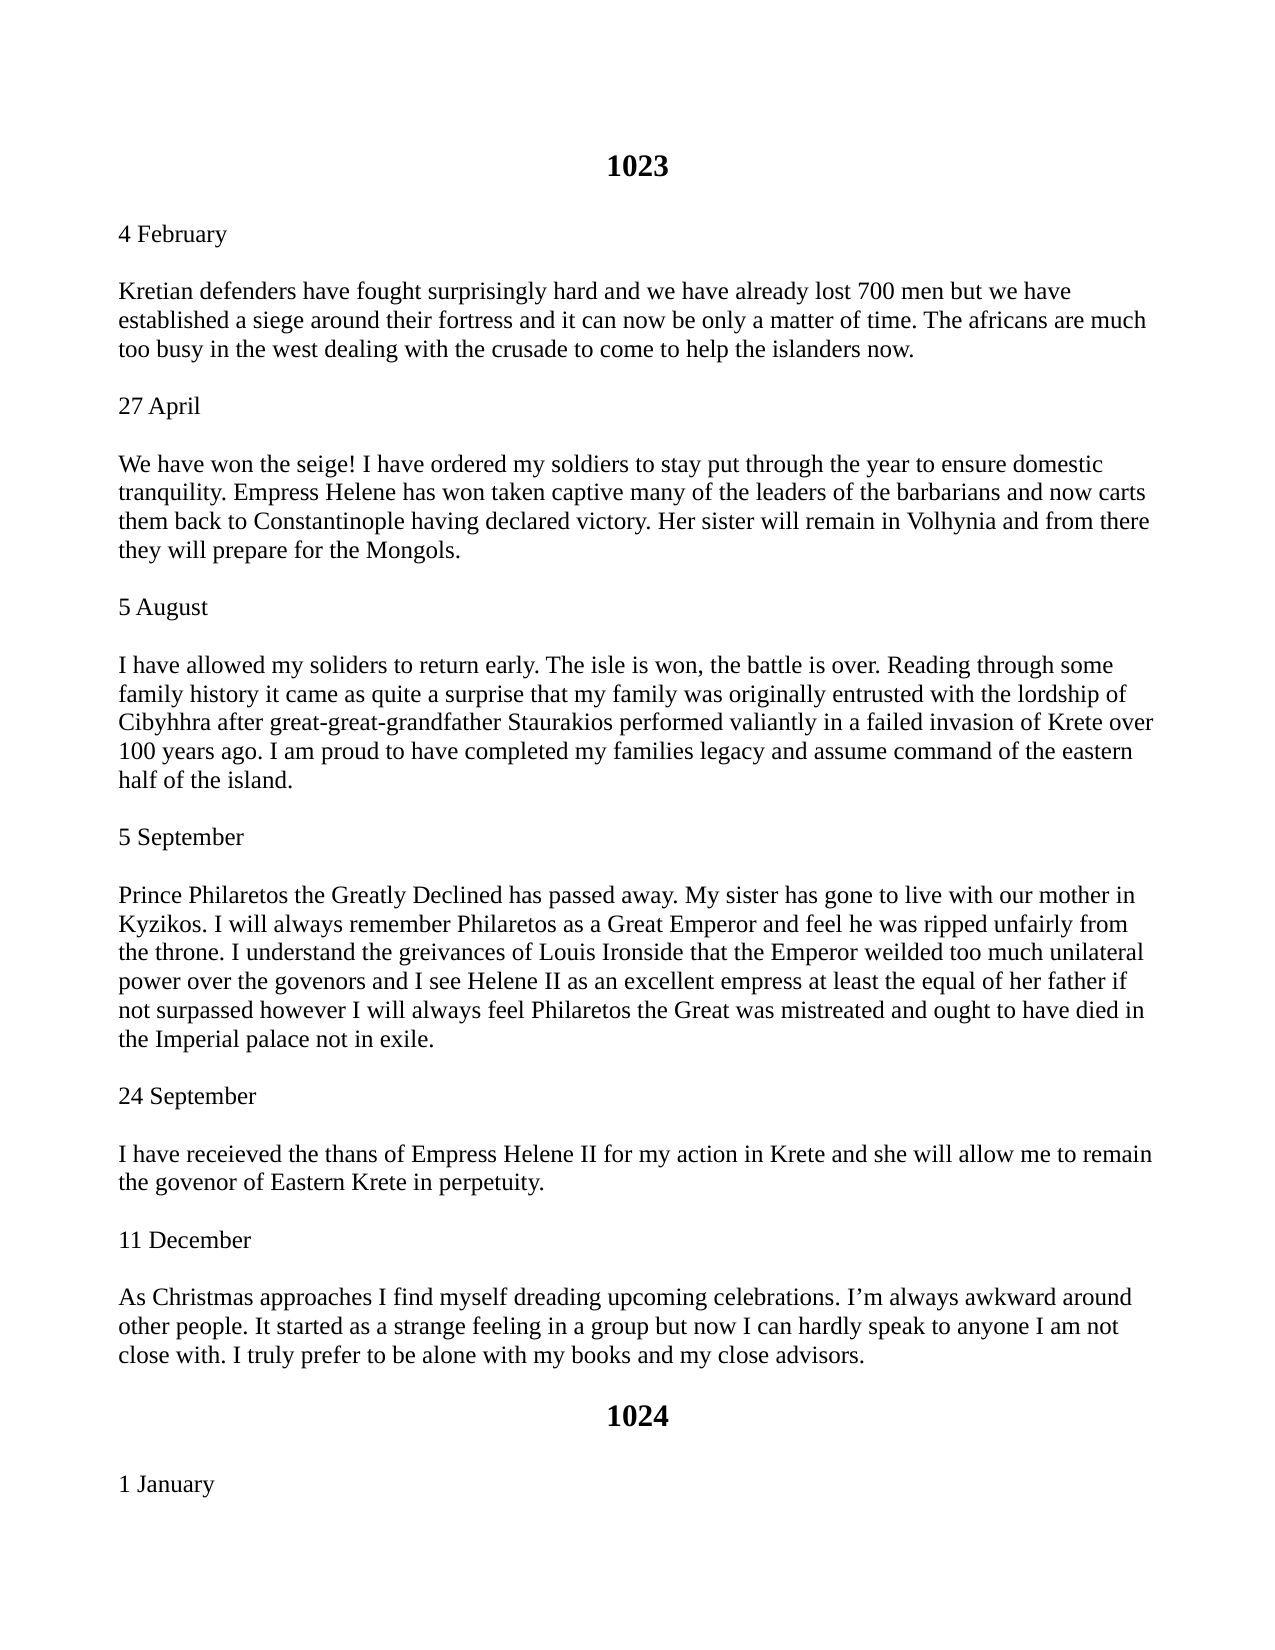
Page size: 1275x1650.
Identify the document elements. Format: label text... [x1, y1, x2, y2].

text I have allowed my soliders to return early. The isle is won, the battle is over. Reading through some family history it came as quite a surprise that my family was originally entrusted with the lordship of Cibyhhra after great-great-grandfather Staurakios performed valiantly in a failed invasion of Krete over 100 years ago. I am proud to have completed my families legacy and assume command of the eastern half of the island. [118, 621, 1157, 794]
text 1024 [118, 1397, 1157, 1433]
text 24 September [118, 1081, 1157, 1110]
text 11 December [118, 1225, 1157, 1254]
text 4 February [118, 219, 1157, 247]
text As Christmas approaches I find myself dreading upcoming celebrations. I’m always awkward around other people. It started as a strange feeling in a group but now I can hardly speak to anyone I am not close with. I truly prefer to be alone with my books and my close advisors. [118, 1282, 1157, 1369]
text 1 January [118, 1469, 1157, 1498]
text 1023 [118, 147, 1157, 183]
text Kretian defenders have fought surprisingly hard and we have already lost 700 men but we have established a siege around their fortress and it can now be only a matter of time. The africans are much too busy in the west dealing with the crusade to come to help the islanders now. [118, 276, 1157, 362]
text 27 April [118, 391, 1157, 420]
text 5 August [118, 592, 1157, 621]
text 5 September [118, 822, 1157, 851]
text We have won the seige! I have ordered my soldiers to stay put through the year to ensure domestic tranquility. Empress Helene has won taken captive many of the leaders of the barbarians and now carts them back to Constantinople having declared victory. Her sister will remain in Volhynia and from there they will prepare for the Mongols. [118, 449, 1157, 564]
text I have receieved the thans of Empress Helene II for my action in Krete and she will allow me to remain the govenor of Eastern Krete in perpetuity. [118, 1139, 1157, 1196]
text Prince Philaretos the Greatly Declined has passed away. My sister has gone to live with our mother in Kyzikos. I will always remember Philaretos as a Great Emperor and feel he was ripped unfairly from the throne. I understand the greivances of Louis Ironside that the Emperor weilded too much unilateral power over the govenors and I see Helene II as an excellent empress at least the equal of her father if not surpassed however I will always feel Philaretos the Great was mistreated and ought to have died in the Imperial palace not in exile. [118, 851, 1157, 1052]
